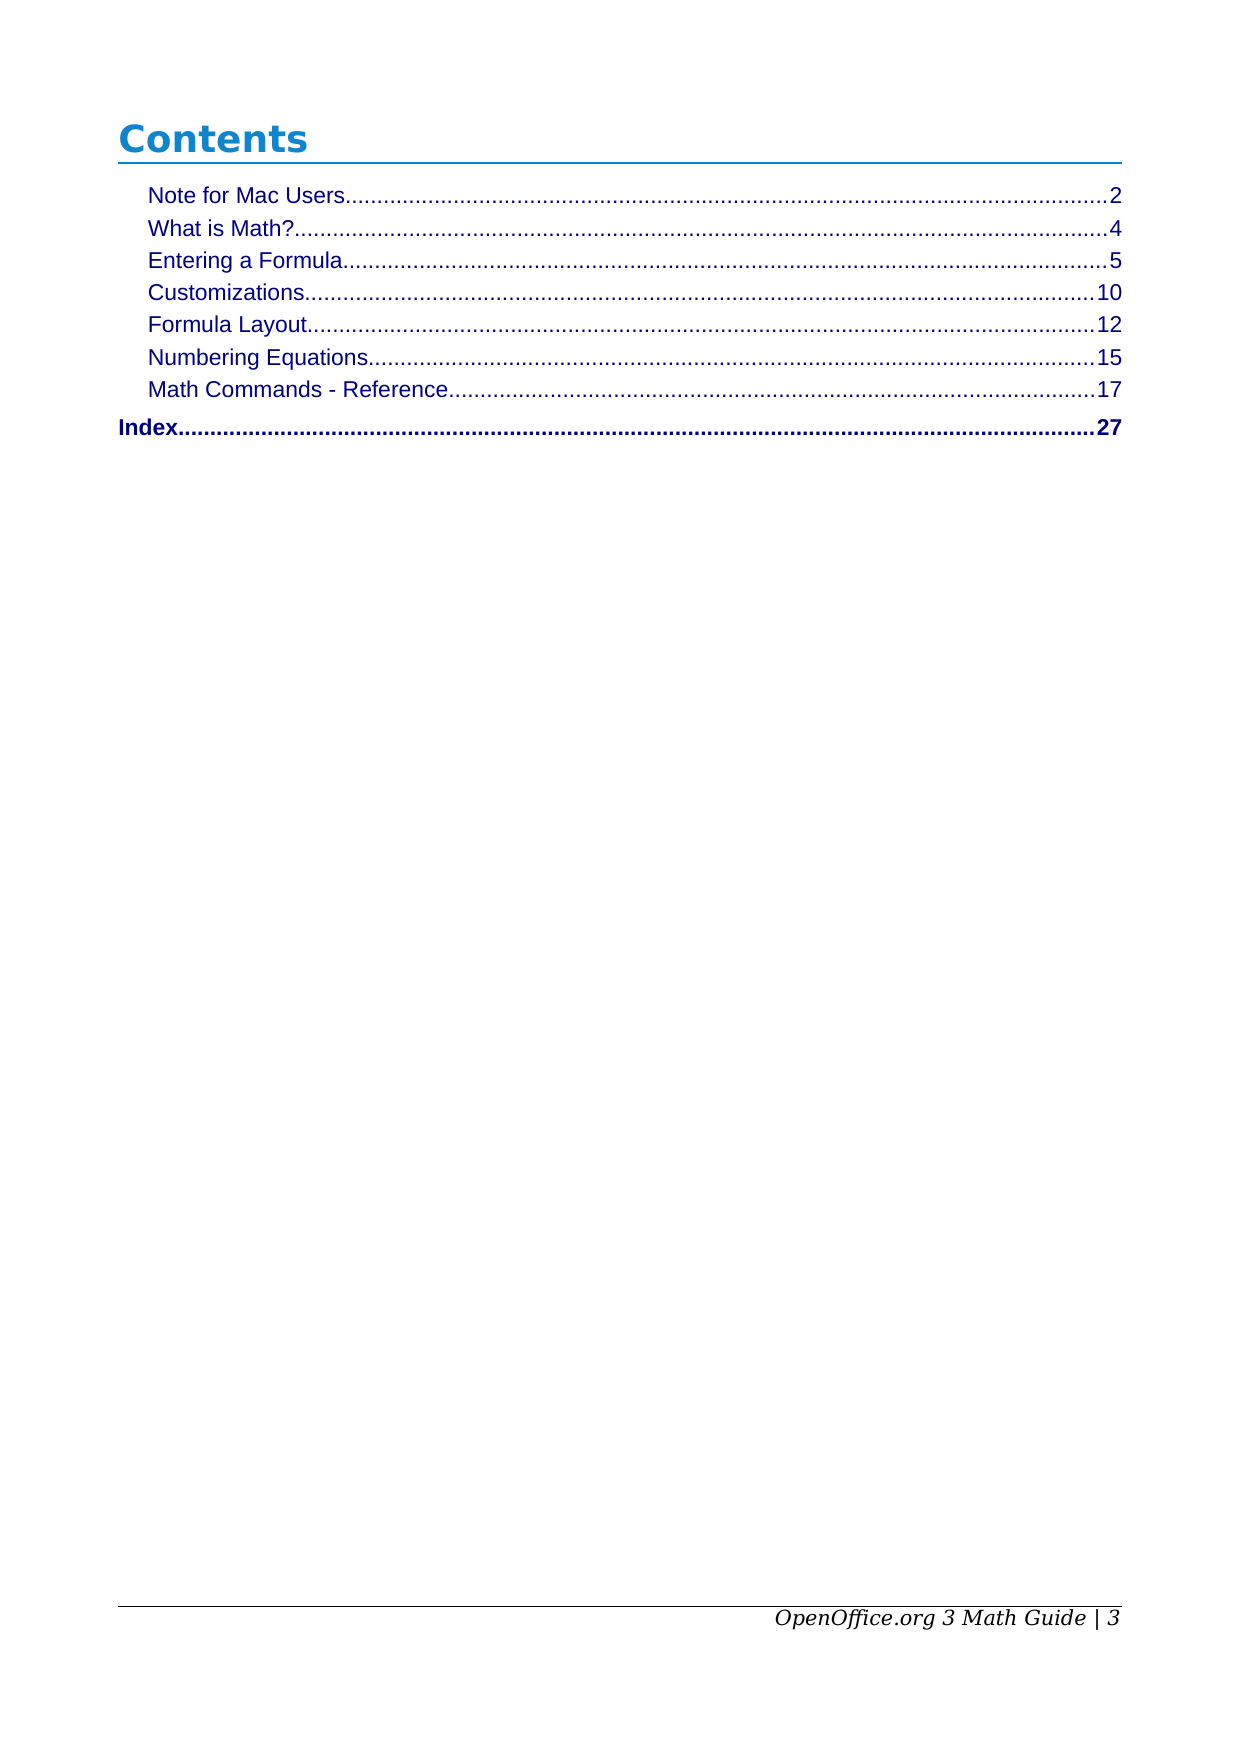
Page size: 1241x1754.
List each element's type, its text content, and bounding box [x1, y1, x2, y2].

text Formula Layout 12 [148, 311, 1122, 338]
text Contents [118, 118, 1122, 162]
text Entering a Formula 5 [148, 247, 1122, 273]
text Index 27 [118, 414, 1122, 440]
text Customizations 10 [148, 279, 1122, 305]
text Numbering Equations 15 [148, 344, 1122, 370]
text Math Commands - Reference 17 [148, 376, 1122, 402]
text Note for Mac Users 2 [148, 182, 1122, 208]
text What is Math? 4 [148, 214, 1122, 241]
